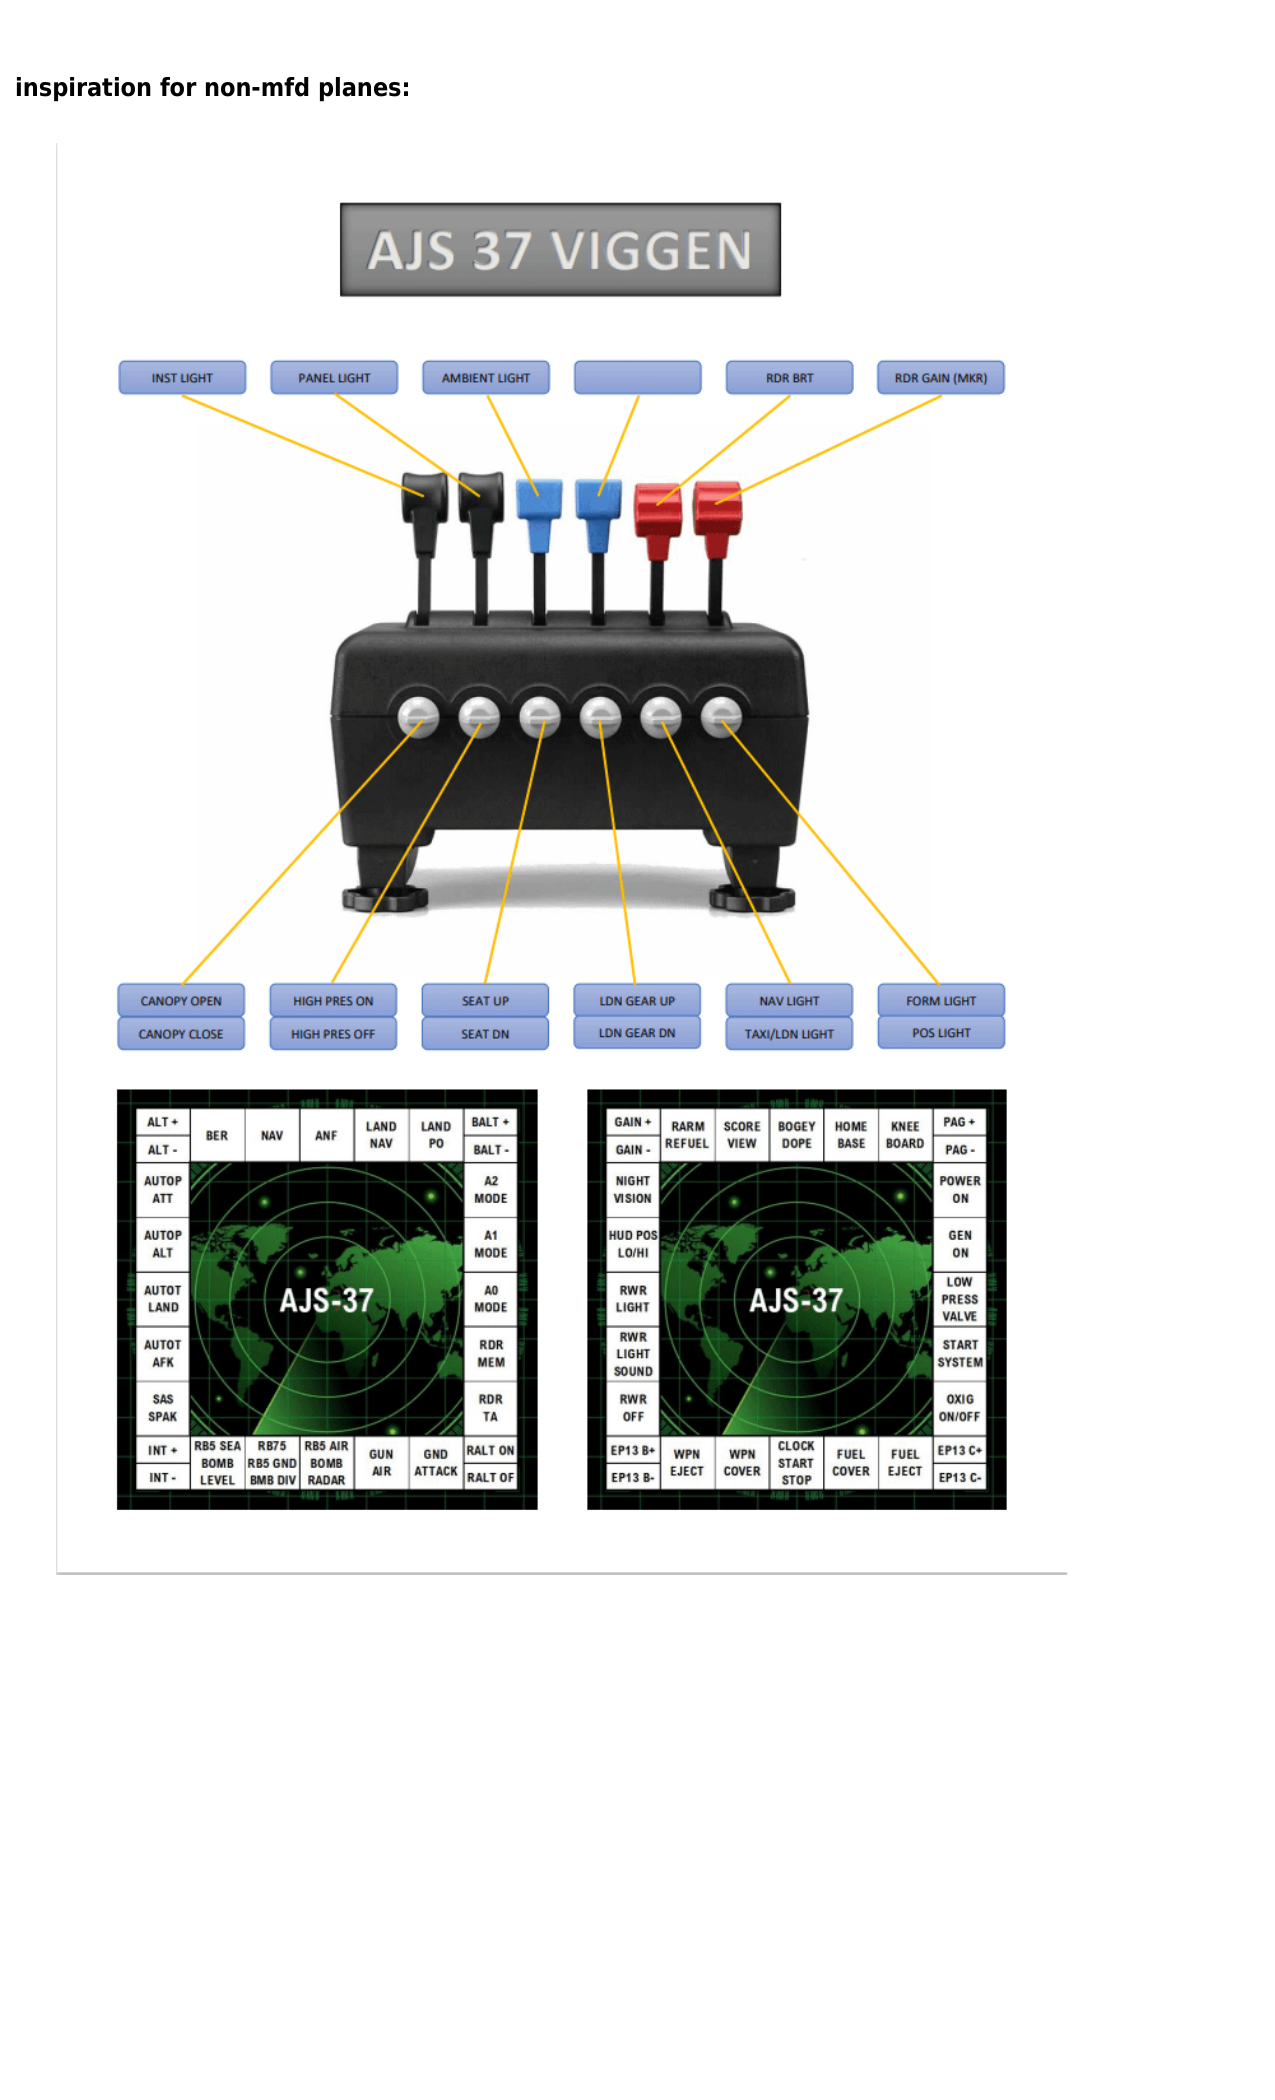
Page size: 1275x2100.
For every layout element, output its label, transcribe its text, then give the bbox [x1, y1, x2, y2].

text inspiration for non-mfd planes: [15, 73, 1260, 102]
picture [56, 143, 1068, 1575]
